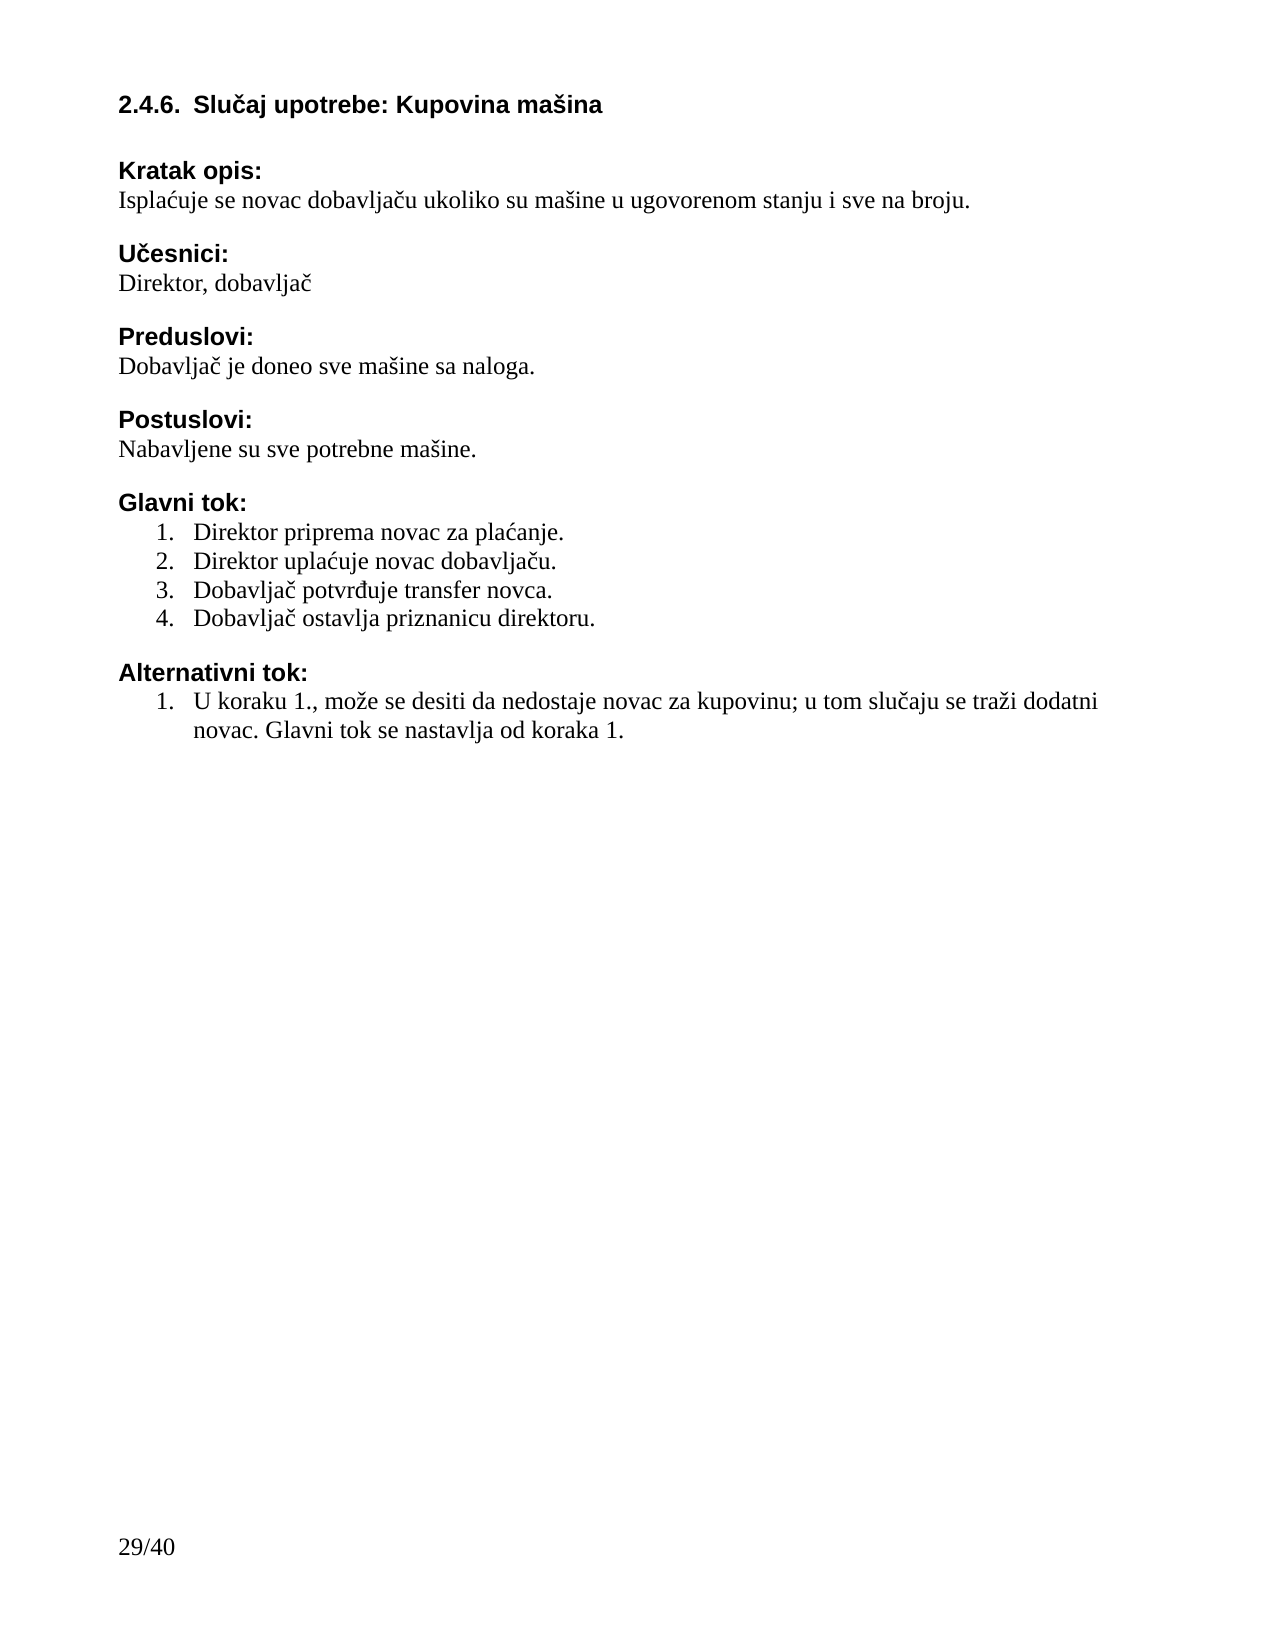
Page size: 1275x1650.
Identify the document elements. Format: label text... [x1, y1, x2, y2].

list Direktor uplaćuje novac dobavljaču. [156, 546, 1157, 575]
list Direktor priprema novac za plaćanje. [156, 517, 1157, 546]
subtitle Postuslovi: [118, 405, 1157, 434]
list Dobavljač ostavlja priznanicu direktoru. [156, 603, 1157, 632]
subtitle Alternativni tok: [118, 658, 1157, 686]
list Dobavljač potvrđuje transfer novca. [156, 575, 1157, 603]
text Nabavljene su sve potrebne mašine. [118, 434, 1157, 463]
text Isplaćuje se novac dobavljaču ukoliko su mašine u ugovorenom stanju i sve na broju. [118, 185, 1157, 214]
text Direktor, dobavljač [118, 268, 1157, 297]
subtitle Preduslovi: [118, 322, 1157, 351]
text Dobavljač je doneo sve mašine sa naloga. [118, 351, 1157, 380]
list U koraku 1., može se desiti da nedostaje novac za kupovinu; u tom slučaju se traži dodatni novac. Glavni tok se nastavlja od koraka 1. [156, 686, 1157, 744]
subtitle Kratak opis: [118, 156, 1157, 185]
subtitle Učesnici: [118, 239, 1157, 268]
subtitle Slučaj upotrebe: Kupovina mašina [118, 89, 1157, 118]
subtitle Glavni tok: [118, 488, 1157, 517]
